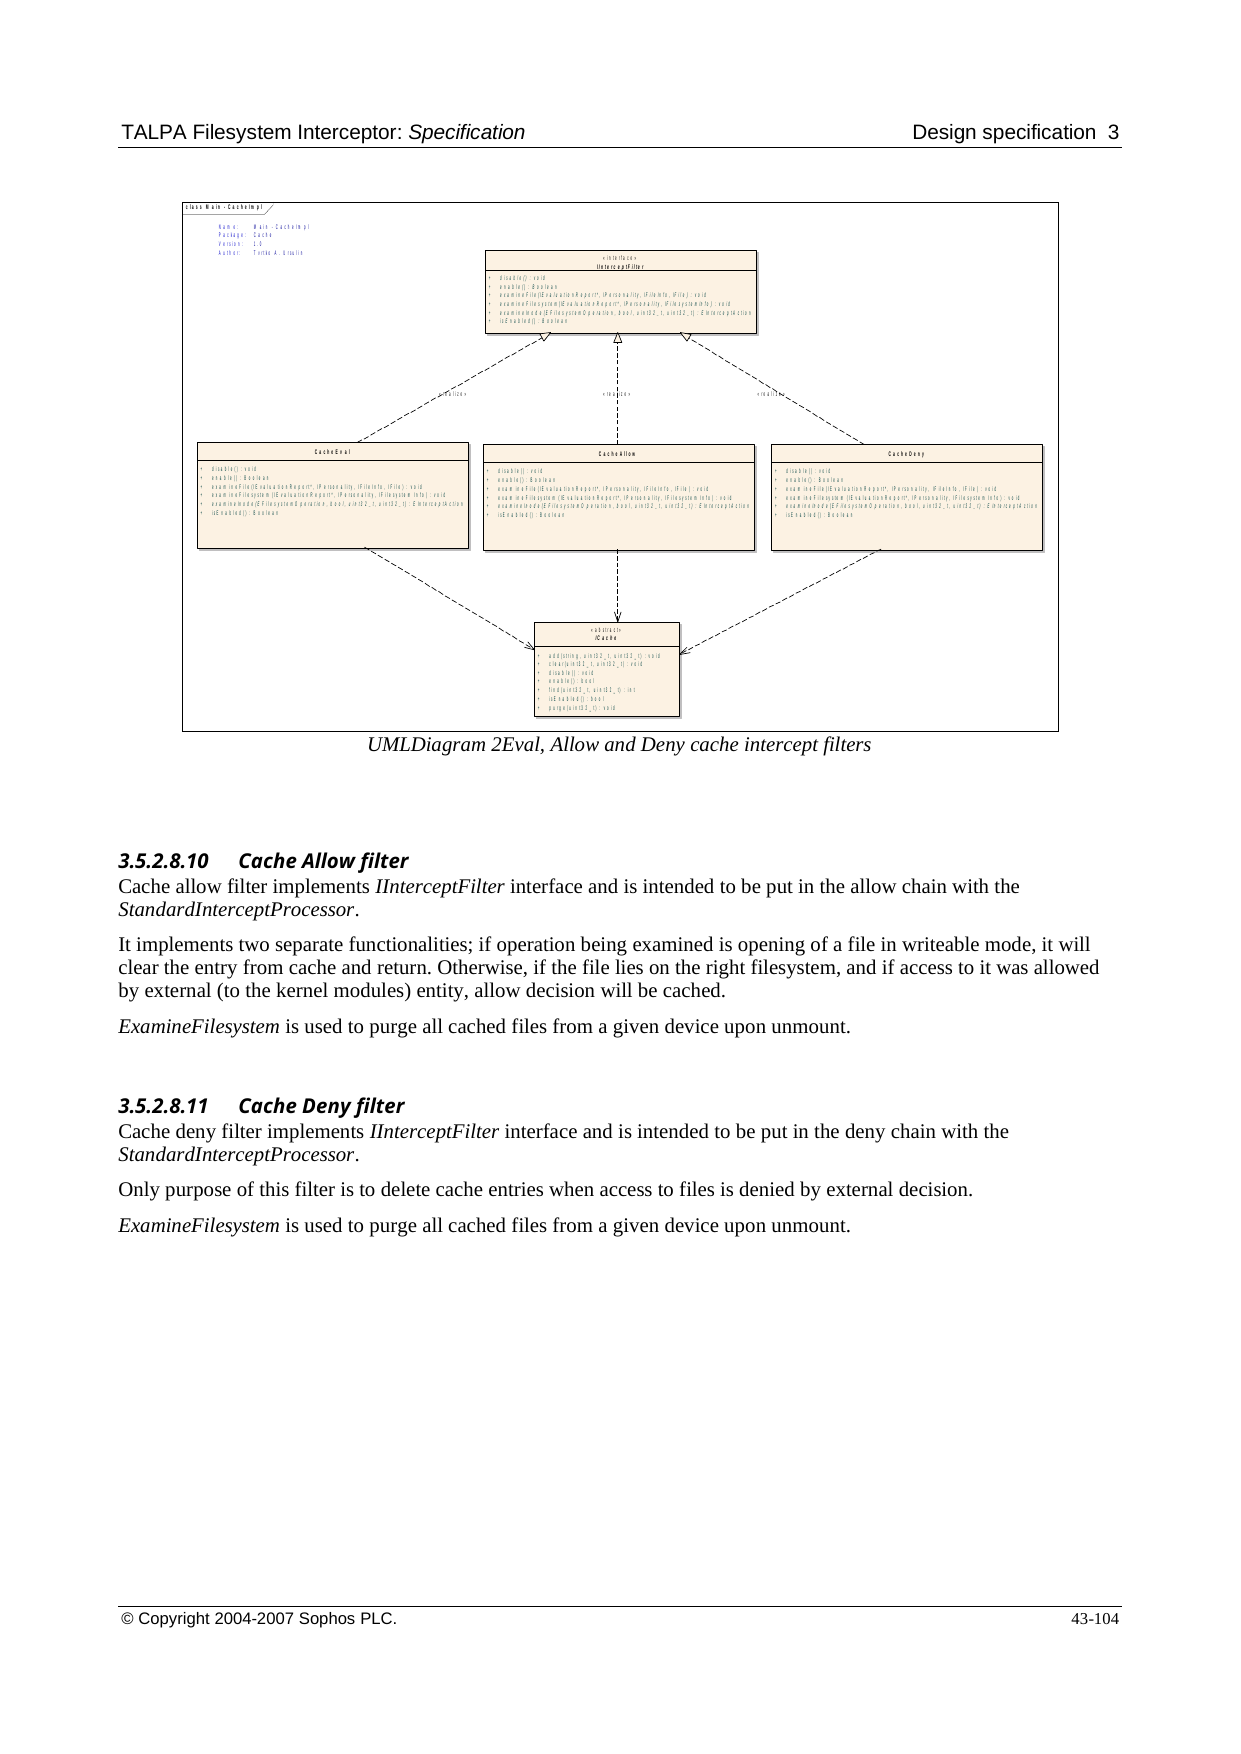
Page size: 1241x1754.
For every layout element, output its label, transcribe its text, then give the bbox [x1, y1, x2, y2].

text Only purpose of this filter is to delete cache entries when access to files is denied by external decision. [118, 1178, 1122, 1201]
subtitle Cache Allow filter [118, 846, 1122, 874]
subtitle Cache Deny filter [118, 1092, 1122, 1119]
text Cache deny filter implements IInterceptFilter interface and is intended to be put in the deny chain with the StandardInterceptProcessor. [118, 1119, 1122, 1166]
text ExamineFilesystem is used to purge all cached files from a given device upon unmount. [118, 1014, 1122, 1038]
text ExamineFilesystem is used to purge all cached files from a given device upon unmount. [118, 1214, 1122, 1237]
text Cache allow filter implements IInterceptFilter interface and is intended to be put in the allow chain with the StandardInterceptProcessor. [118, 874, 1122, 921]
text UMLDiagram 2Eval, Allow and Deny cache intercept filters [180, 212, 1060, 756]
text It implements two separate functionalities; if operation being examined is opening of a file in writeable mode, it will clear the entry from cache and return. Otherwise, if the file lies on the right filesystem, and if access to it was allowed by external (to the kernel modules) entity, allow decision will be cached. [118, 933, 1122, 1002]
